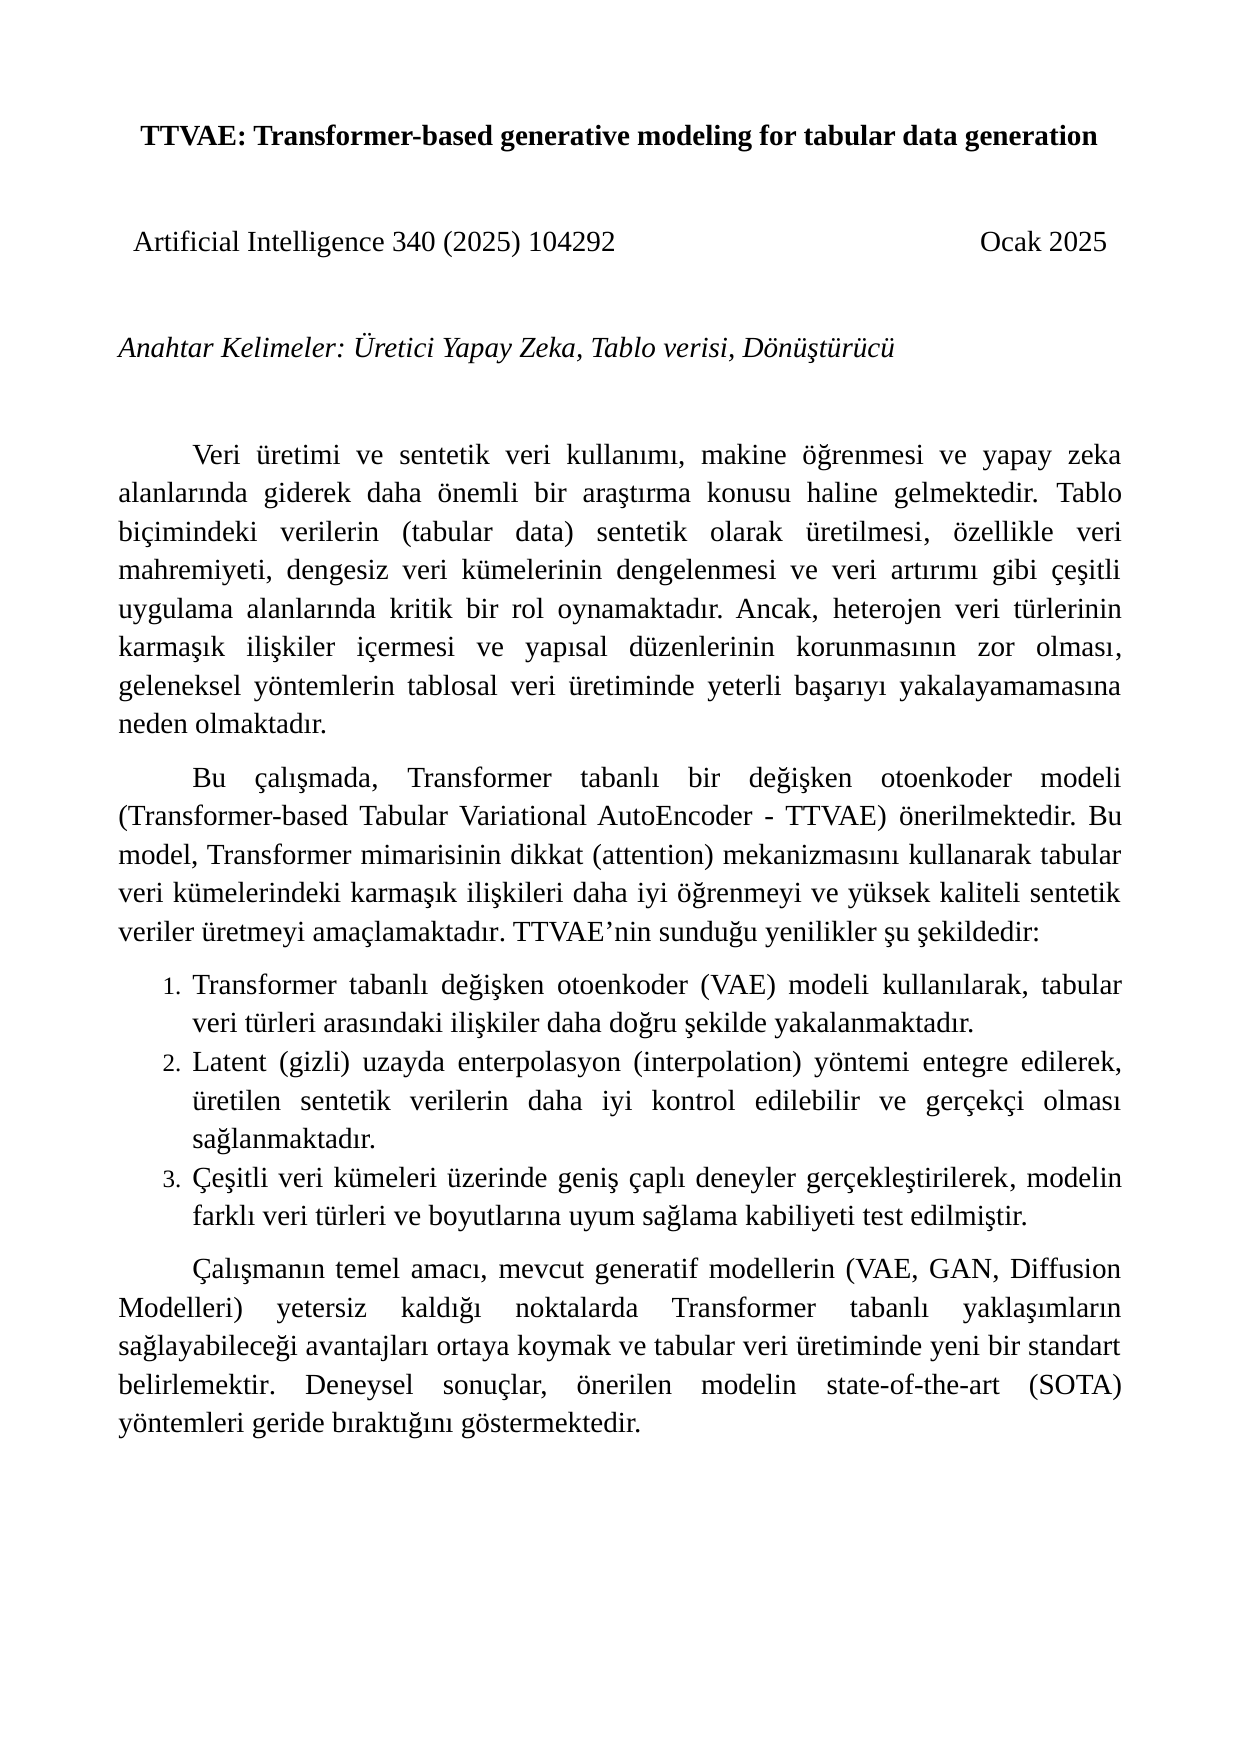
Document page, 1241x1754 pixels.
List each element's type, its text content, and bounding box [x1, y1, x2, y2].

text Artificial Intelligence 340 (2025) 104292 Ocak 2025 [118, 224, 1122, 258]
text Anahtar Kelimeler: Üretici Yapay Zeka, Tablo verisi, Dönüştürücü [118, 331, 1122, 364]
list Transformer tabanlı değişken otoenkoder (VAE) modeli kullanılarak, tabular veri türleri arasındaki ilişkiler daha doğru şekilde yakalanmaktadır. [162, 967, 1122, 1039]
text Veri üretimi ve sentetik veri kullanımı, makine öğrenmesi ve yapay zeka alanlarında giderek daha önemli bir araştırma konusu haline gelmektedir. Tablo biçimindeki verilerin (tabular data) sentetik olarak üretilmesi, özellikle veri mahremiyeti, dengesiz veri kümelerinin dengelenmesi ve veri artırımı gibi çeşitli uygulama alanlarında kritik bir rol oynamaktadır. Ancak, heterojen veri türlerinin karmaşık ilişkiler içermesi ve yapısal düzenlerinin korunmasının zor olması, geleneksel yöntemlerin tablosal veri üretiminde yeterli başarıyı yakalayamamasına neden olmaktadır. [118, 437, 1122, 740]
text Bu çalışmada, Transformer tabanlı bir değişken otoenkoder modeli (Transformer-based Tabular Variational AutoEncoder - TTVAE) önerilmektedir. Bu model, Transformer mimarisinin dikkat (attention) mekanizmasını kullanarak tabular veri kümelerindeki karmaşık ilişkileri daha iyi öğrenmeyi ve yüksek kaliteli sentetik veriler üretmeyi amaçlamaktadır. TTVAE’nin sunduğu yenilikler şu şekildedir: [118, 760, 1122, 947]
list Çeşitli veri kümeleri üzerinde geniş çaplı deneyler gerçekleştirilerek, modelin farklı veri türleri ve boyutlarına uyum sağlama kabiliyeti test edilmiştir. [162, 1160, 1122, 1232]
list Latent (gizli) uzayda enterpolasyon (interpolation) yöntemi entegre edilerek, üretilen sentetik verilerin daha iyi kontrol edilebilir ve gerçekçi olması sağlanmaktadır. [162, 1044, 1122, 1155]
text TTVAE: Transformer-based generative modeling for tabular data generation [118, 118, 1122, 152]
text Çalışmanın temel amacı, mevcut generatif modellerin (VAE, GAN, Diffusion Modelleri) yetersiz kaldığı noktalarda Transformer tabanlı yaklaşımların sağlayabileceği avantajları ortaya koymak ve tabular veri üretiminde yeni bir standart belirlemektir. Deneysel sonuçlar, önerilen modelin state-of-the-art (SOTA) yöntemleri geride bıraktığını göstermektedir. [118, 1251, 1122, 1439]
